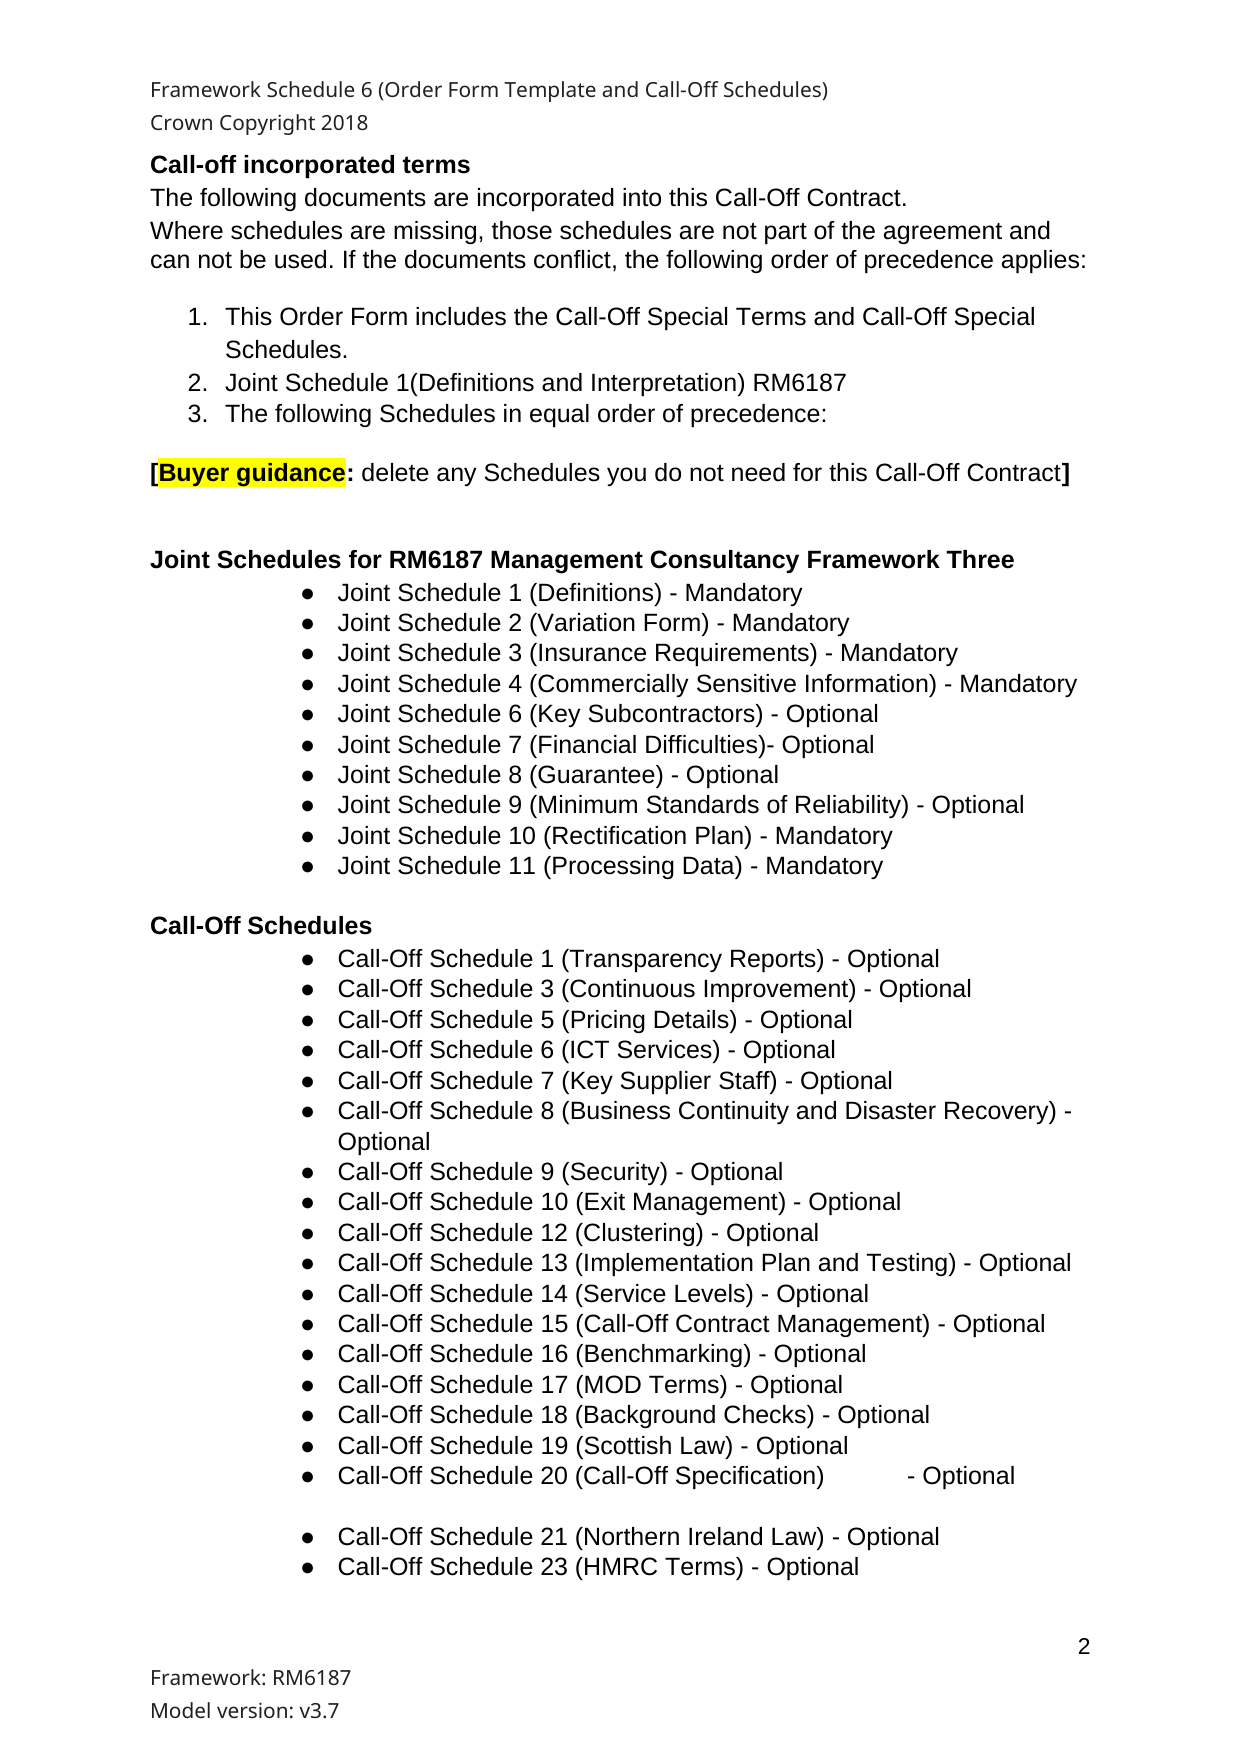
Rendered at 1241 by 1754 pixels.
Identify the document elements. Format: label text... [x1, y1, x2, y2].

list Call-Off Schedule 6 (ICT Services) - Optional [300, 1035, 1090, 1064]
list Call-Off Schedule 14 (Service Levels) - Optional [300, 1278, 1090, 1307]
list Joint Schedule 11 (Processing Data) - Mandatory [300, 851, 1090, 880]
list Call-Off Schedule 9 (Security) - Optional [300, 1157, 1090, 1186]
text Where schedules are missing, those schedules are not part of the agreement and can not be used. If the documents conflict, the following order of precedence applies: [150, 216, 1090, 273]
list Call-Off Schedule 12 (Clustering) - Optional [300, 1218, 1090, 1246]
list Joint Schedule 3 (Insurance Requirements) - Mandatory [300, 638, 1090, 667]
list Call-Off Schedule 8 (Business Continuity and Disaster Recovery) - Optional [300, 1096, 1090, 1155]
list Joint Schedule 7 (Financial Difficulties)- Optional [300, 730, 1090, 758]
list Joint Schedule 9 (Minimum Standards of Reliability) - Optional [300, 791, 1090, 819]
subtitle Call-Off Schedules [150, 911, 1090, 940]
list Call-Off Schedule 21 (Northern Ireland Law) - Optional [300, 1522, 1090, 1551]
list Call-Off Schedule 13 (Implementation Plan and Testing) - Optional [300, 1248, 1090, 1277]
list Call-Off Schedule 1 (Transparency Reports) - Optional [300, 944, 1090, 973]
list Joint Schedule 2 (Variation Form) - Mandatory [300, 608, 1090, 637]
list Call-Off Schedule 17 (MOD Terms) - Optional [300, 1370, 1090, 1398]
list Call-Off Schedule 10 (Exit Management) - Optional [300, 1187, 1090, 1216]
list Call-Off Schedule 5 (Pricing Details) - Optional [300, 1005, 1090, 1033]
list Call-Off Schedule 20 (Call-Off Specification) - Optional [300, 1461, 1090, 1520]
list Call-Off Schedule 19 (Scottish Law) - Optional [300, 1431, 1090, 1459]
subtitle Joint Schedules for RM6187 Management Consultancy Framework Three [150, 544, 1090, 573]
list Call-Off Schedule 15 (Call-Off Contract Management) - Optional [300, 1309, 1090, 1338]
list Joint Schedule 1 (Definitions) - Mandatory [300, 578, 1090, 606]
text [Buyer guidance: delete any Schedules you do not need for this Call-Off Contract] [150, 458, 1135, 487]
list Call-Off Schedule 7 (Key Supplier Staff) - Optional [300, 1066, 1090, 1094]
list This Order Form includes the Call-Off Special Terms and Call-Off Special Schedules. [187, 302, 1090, 364]
list Joint Schedule 8 (Guarantee) - Optional [300, 760, 1090, 789]
list Call-Off Schedule 16 (Benchmarking) - Optional [300, 1339, 1090, 1368]
list Call-Off Schedule 18 (Background Checks) - Optional [300, 1400, 1090, 1429]
list Joint Schedule 1(Definitions and Interpretation) RM6187 [187, 368, 1090, 397]
list Joint Schedule 4 (Commercially Sensitive Information) - Mandatory [300, 669, 1090, 698]
list Joint Schedule 6 (Key Subcontractors) - Optional [300, 699, 1090, 728]
text The following documents are incorporated into this Call-Off Contract. [150, 183, 1090, 212]
list Joint Schedule 10 (Rectification Plan) - Mandatory [300, 821, 1090, 850]
list Call-Off Schedule 23 (HMRC Terms) - Optional [300, 1552, 1090, 1581]
list Call-Off Schedule 3 (Continuous Improvement) - Optional [300, 974, 1090, 1003]
subtitle Call-off incorporated terms [150, 150, 1090, 179]
list The following Schedules in equal order of precedence: [187, 399, 1090, 427]
